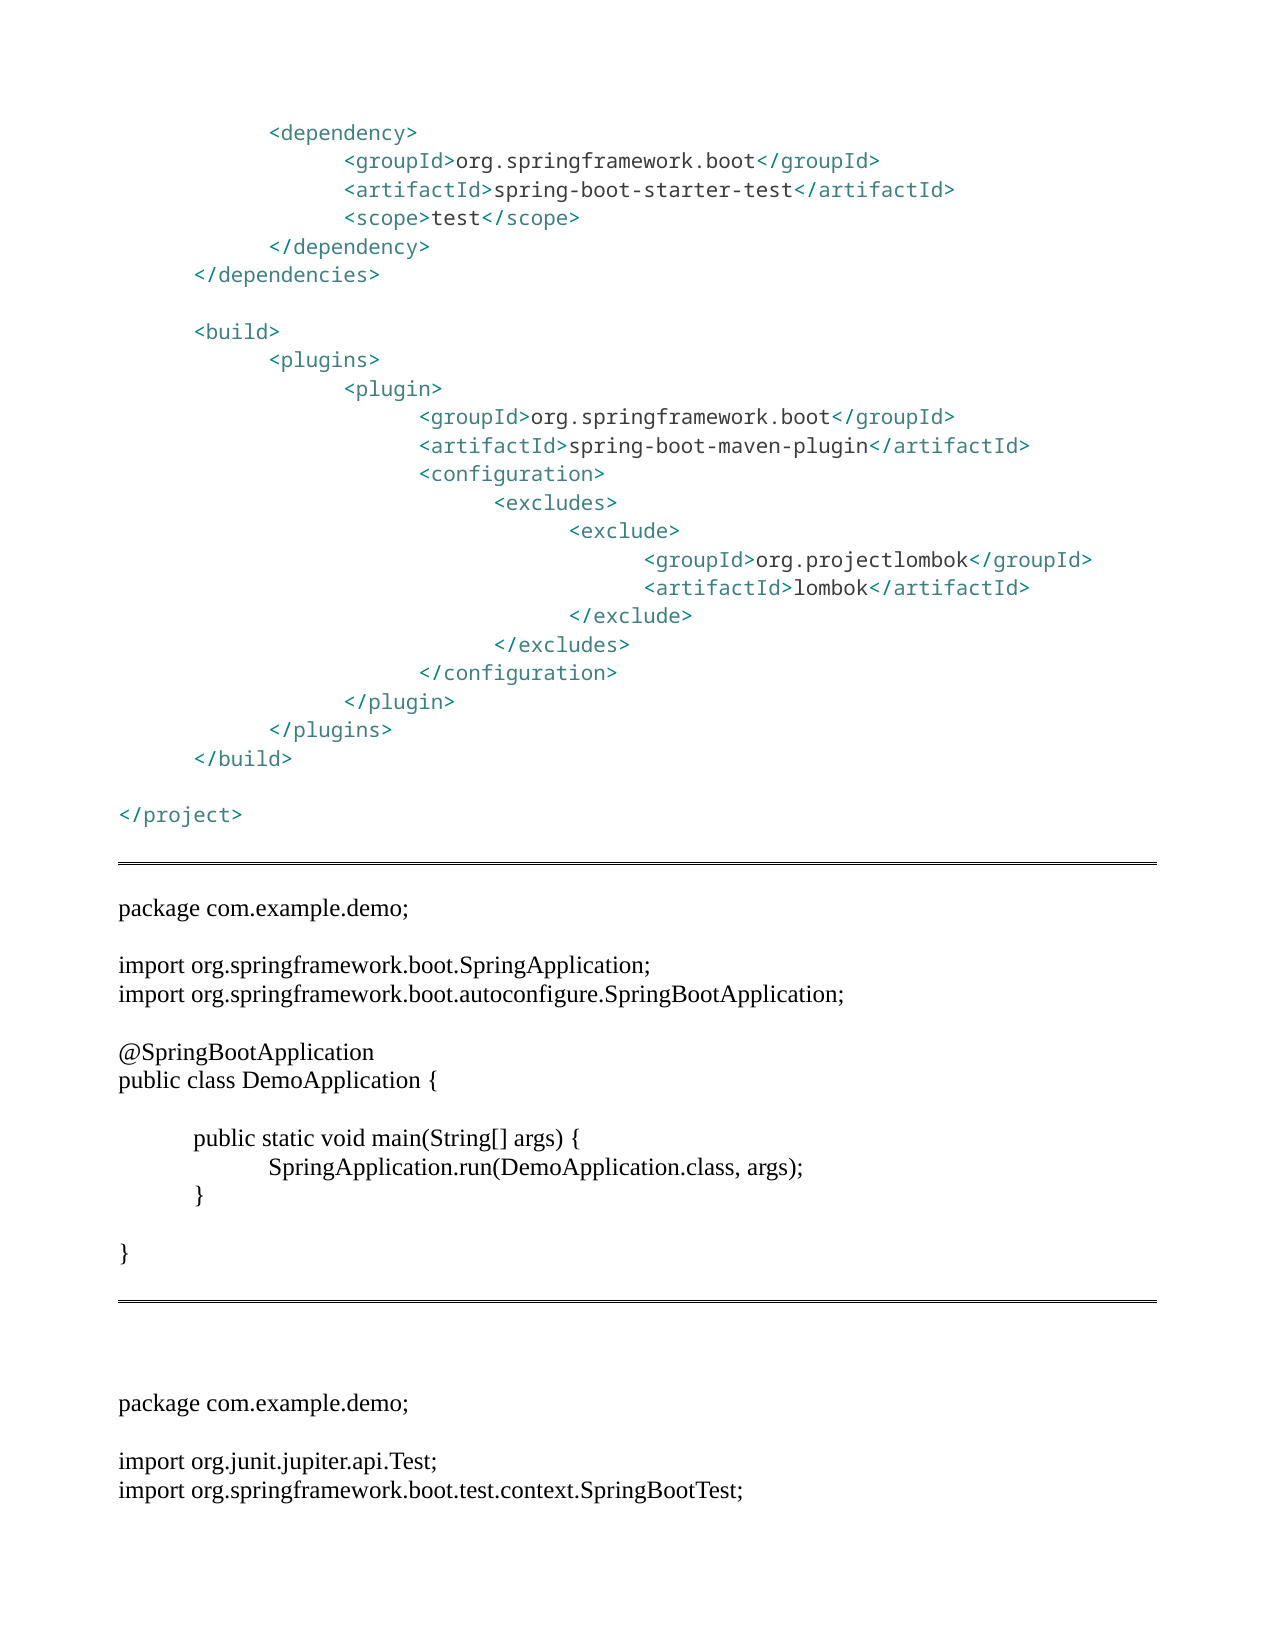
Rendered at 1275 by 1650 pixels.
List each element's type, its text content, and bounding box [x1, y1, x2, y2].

text </dependency> [118, 232, 1157, 260]
text </exclude> [118, 602, 1157, 630]
text <artifactId>lombok</artifactId> [118, 573, 1157, 602]
text } [118, 1181, 1157, 1209]
text <groupId>org.springframework.boot</groupId> [118, 147, 1157, 175]
text <excludes> [118, 488, 1157, 516]
text <scope>test</scope> [118, 203, 1157, 232]
text <configuration> [118, 459, 1157, 488]
text <plugins> [118, 346, 1157, 374]
text <plugin> [118, 374, 1157, 402]
text <artifactId>spring-boot-starter-test</artifactId> [118, 175, 1157, 203]
text @SpringBootApplication [118, 1037, 1157, 1066]
text <artifactId>spring-boot-maven-plugin</artifactId> [118, 431, 1157, 459]
text <dependency> [118, 118, 1157, 147]
text import org.springframework.boot.test.context.SpringBootTest; [118, 1475, 1157, 1503]
text <build> [118, 317, 1157, 346]
text </dependencies> [118, 260, 1157, 289]
text } [118, 1238, 1157, 1267]
text <groupId>org.springframework.boot</groupId> [118, 402, 1157, 431]
text public class DemoApplication { [118, 1066, 1157, 1094]
text <exclude> [118, 516, 1157, 545]
text <groupId>org.projectlombok</groupId> [118, 545, 1157, 573]
text package com.example.demo; [118, 893, 1157, 922]
text import org.junit.jupiter.api.Test; [118, 1446, 1157, 1475]
text SpringApplication.run(DemoApplication.class, args); [118, 1152, 1157, 1181]
text import org.springframework.boot.autoconfigure.SpringBootApplication; [118, 979, 1157, 1008]
text package com.example.demo; [118, 1388, 1157, 1417]
text </excludes> [118, 630, 1157, 658]
text public static void main(String[] args) { [118, 1123, 1157, 1152]
text </plugins> [118, 715, 1157, 744]
text </build> [118, 744, 1157, 772]
text </configuration> [118, 658, 1157, 687]
text </project> [118, 801, 1157, 829]
text import org.springframework.boot.SpringApplication; [118, 951, 1157, 979]
text </plugin> [118, 687, 1157, 715]
